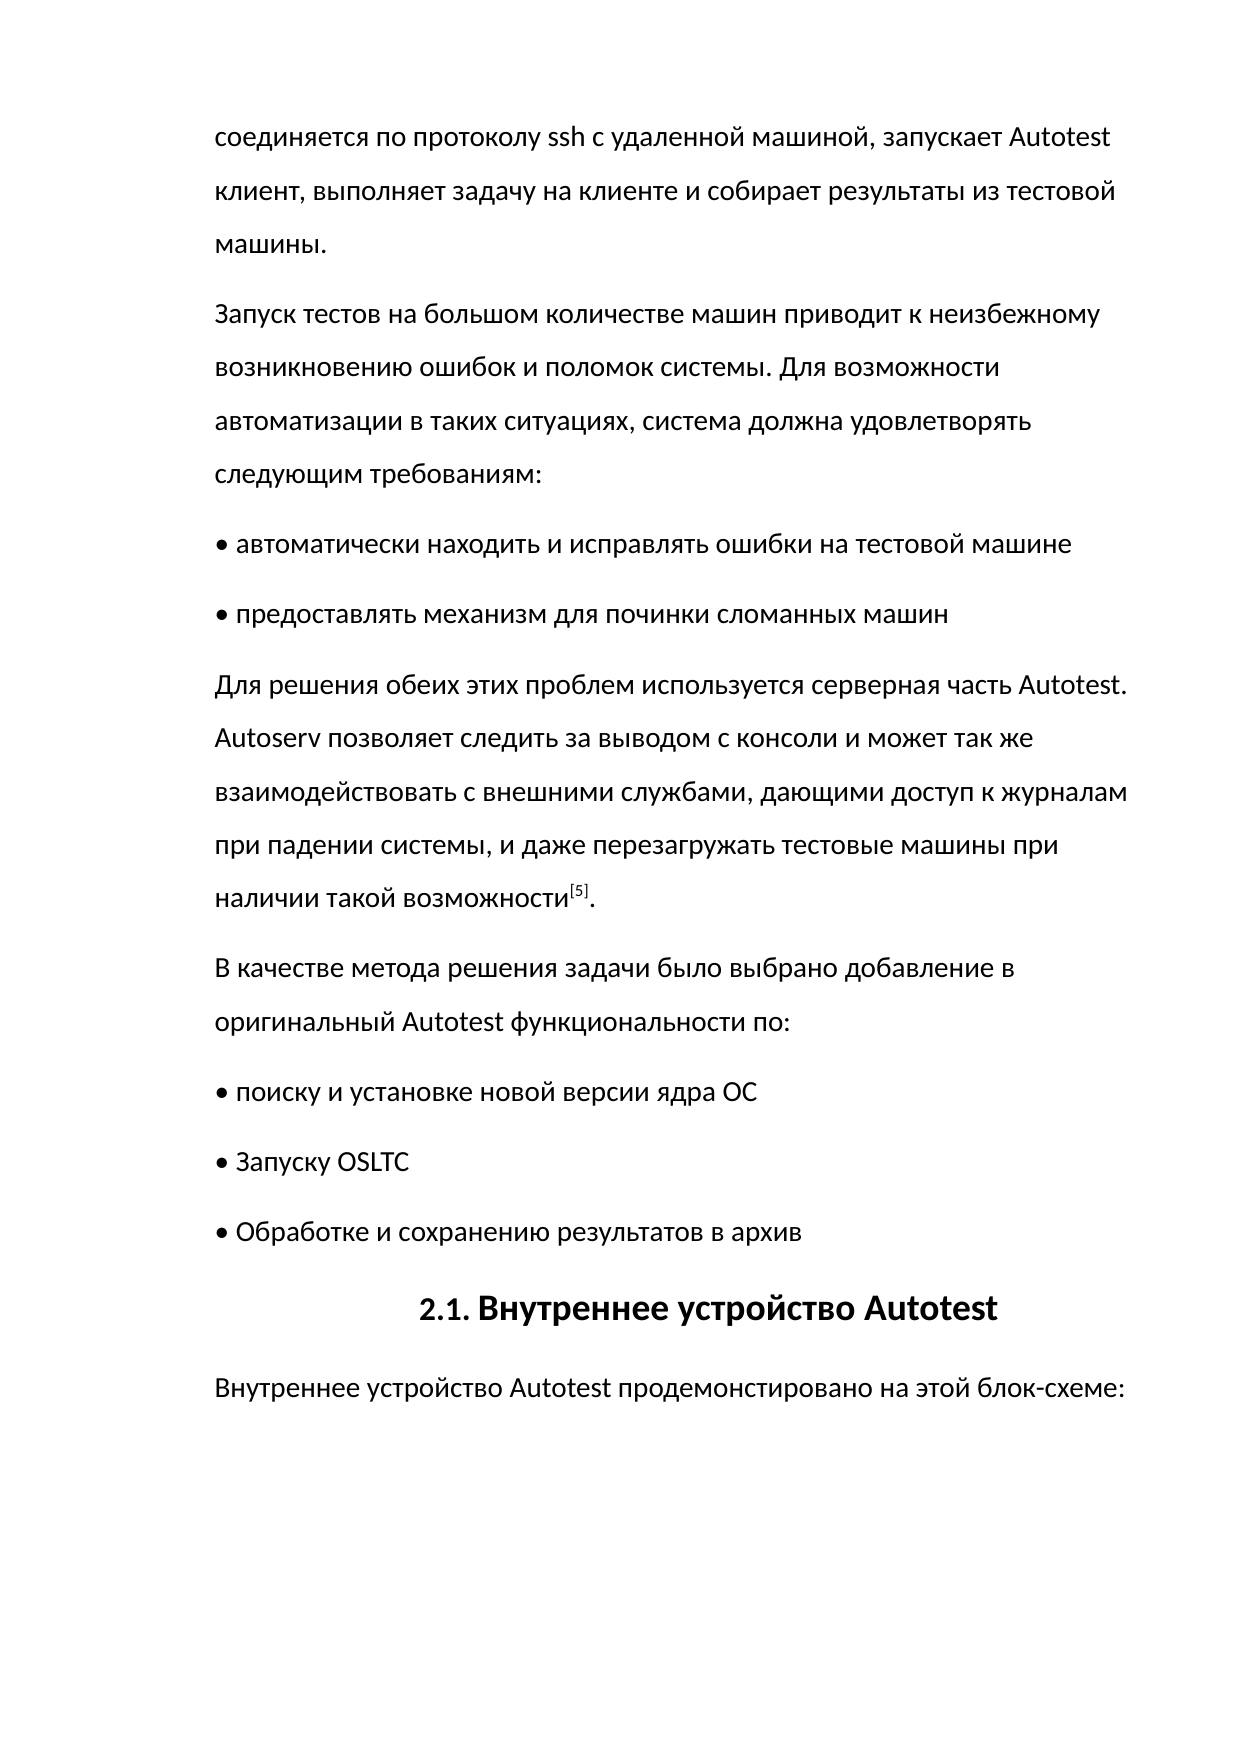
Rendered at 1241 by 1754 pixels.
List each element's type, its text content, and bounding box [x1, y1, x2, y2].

text Внутреннее устройство Autotest продемонстировано на этой блок-схеме: [214, 1369, 1152, 1404]
list Внутреннее устройство Autotest [266, 1283, 1152, 1329]
text • Запуску OSLTC [214, 1143, 1152, 1179]
text соединяется по протоколу ssh с удаленной машиной, запускает Autotest клиент, выполняет задачу на клиенте и собирает результаты из тестовой машины. [214, 118, 1152, 261]
text В качестве метода решения задачи было выбрано добавление в оригинальный Autotest функциональности по: [214, 949, 1152, 1039]
text • Обработке и сохранению результатов в архив [214, 1213, 1152, 1249]
text Запуск тестов на большом количестве машин приводит к неизбежному возникновению ошибок и поломок системы. Для возможности автоматизации в таких ситуациях, система должна удовлетворять следующим требованиям: [214, 295, 1152, 491]
text • поиску и установке новой версии ядра ОС [214, 1073, 1152, 1109]
text • предоставлять механизм для починки сломанных машин [214, 596, 1152, 631]
text Для решения обеих этих проблем используется серверная часть Autotest. Autoserv позволяет следить за выводом с консоли и может так же взаимодействовать с внешними службами, дающими доступ к журналам при падении системы, и даже перезагружать тестовые машины при наличии такой возможности[5]. [214, 666, 1152, 915]
text • автоматически находить и исправлять ошибки на тестовой машине [214, 526, 1152, 561]
